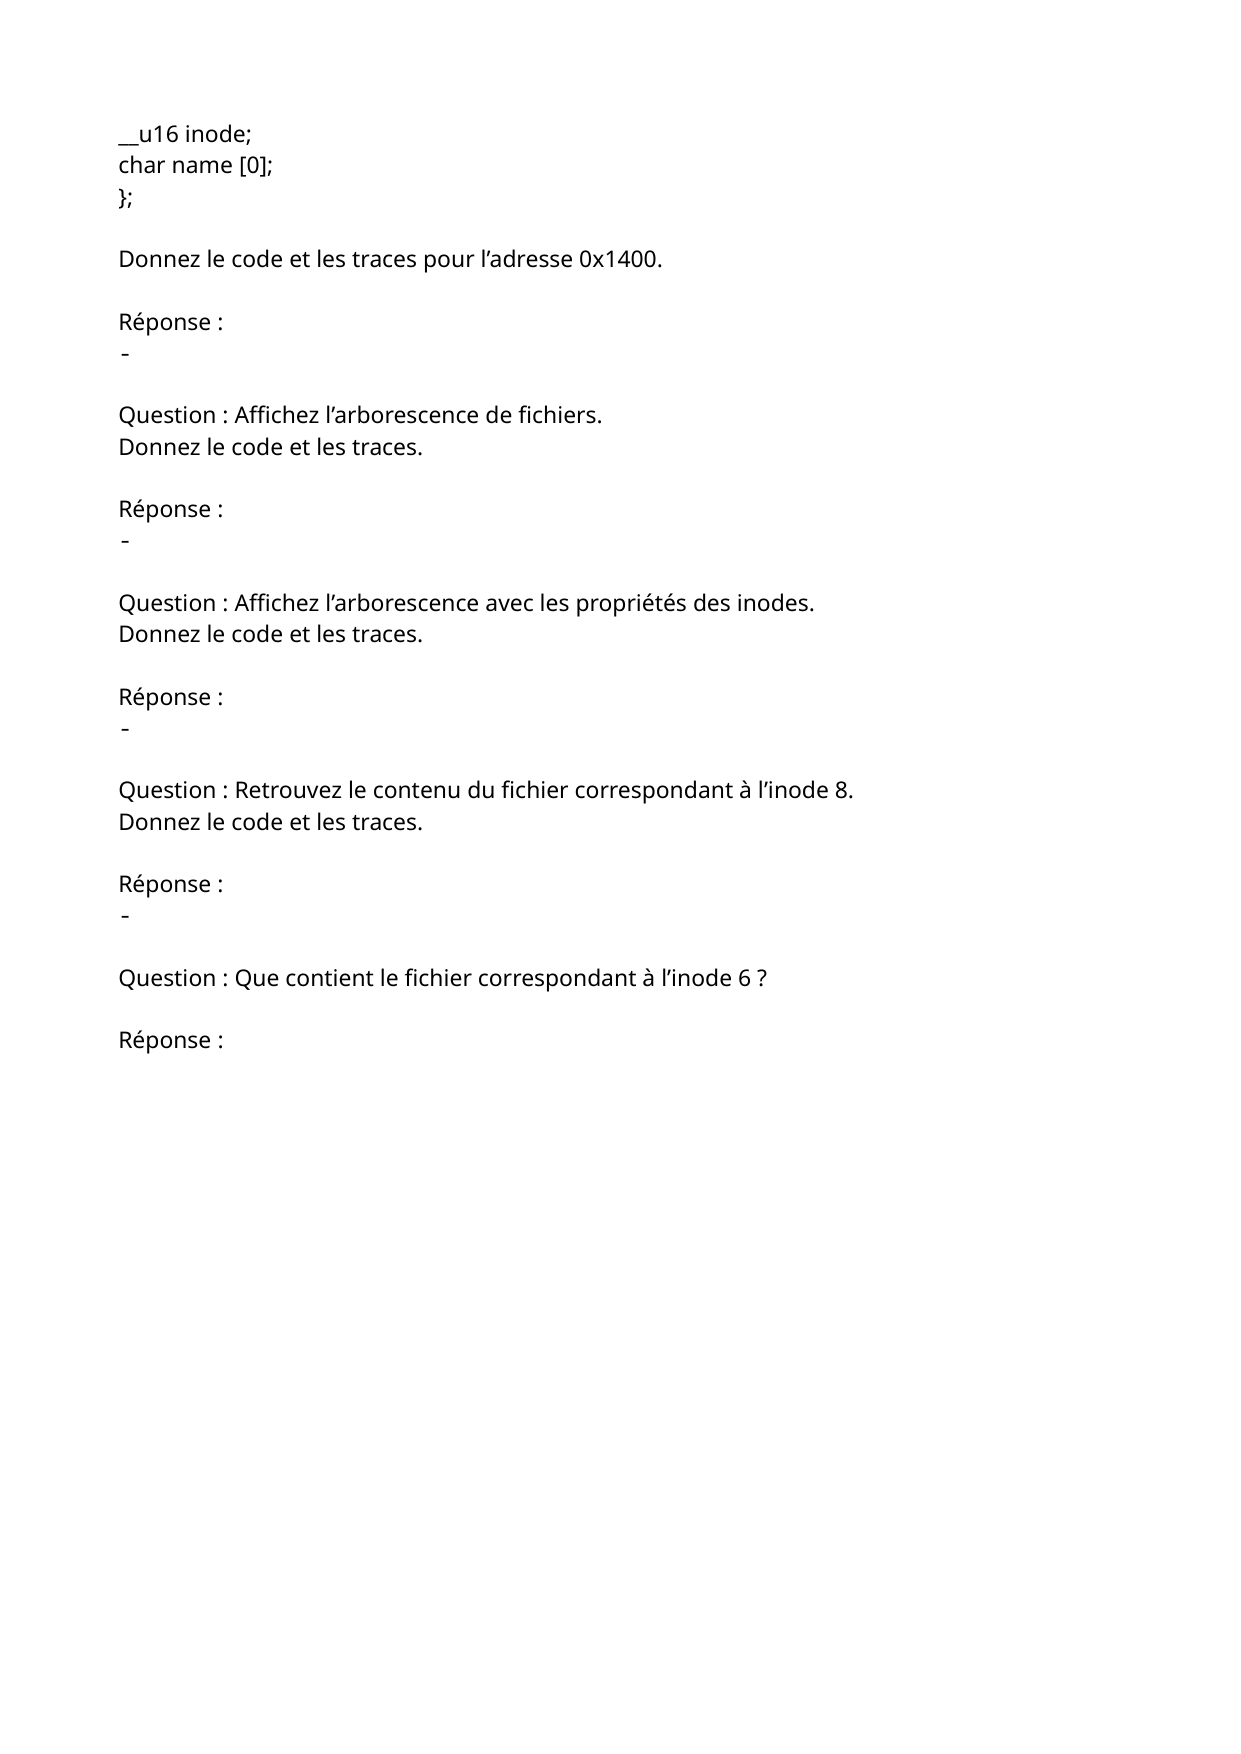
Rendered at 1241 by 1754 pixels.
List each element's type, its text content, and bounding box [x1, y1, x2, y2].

text Donnez le code et les traces. [118, 618, 1122, 649]
text Donnez le code et les traces pour l’adresse 0x1400. [118, 243, 1122, 274]
text - [118, 899, 1122, 931]
text Réponse : [118, 306, 1122, 337]
text Question : Retrouvez le contenu du fichier correspondant à l’inode 8. [118, 774, 1122, 806]
text Donnez le code et les traces. [118, 431, 1122, 462]
text Réponse : [118, 493, 1122, 524]
text Question : Affichez l’arborescence de fichiers. [118, 399, 1122, 431]
text Donnez le code et les traces. [118, 806, 1122, 837]
text Réponse : [118, 1024, 1122, 1056]
text __u16 inode; [118, 118, 1122, 149]
text Réponse : [118, 681, 1122, 712]
text Réponse : [118, 868, 1122, 899]
text }; [118, 181, 1122, 212]
text - [118, 337, 1122, 368]
text - [118, 524, 1122, 556]
text Question : Affichez l’arborescence avec les propriétés des inodes. [118, 587, 1122, 618]
text - [118, 712, 1122, 743]
text Question : Que contient le fichier correspondant à l’inode 6 ? [118, 962, 1122, 993]
text char name [0]; [118, 149, 1122, 181]
